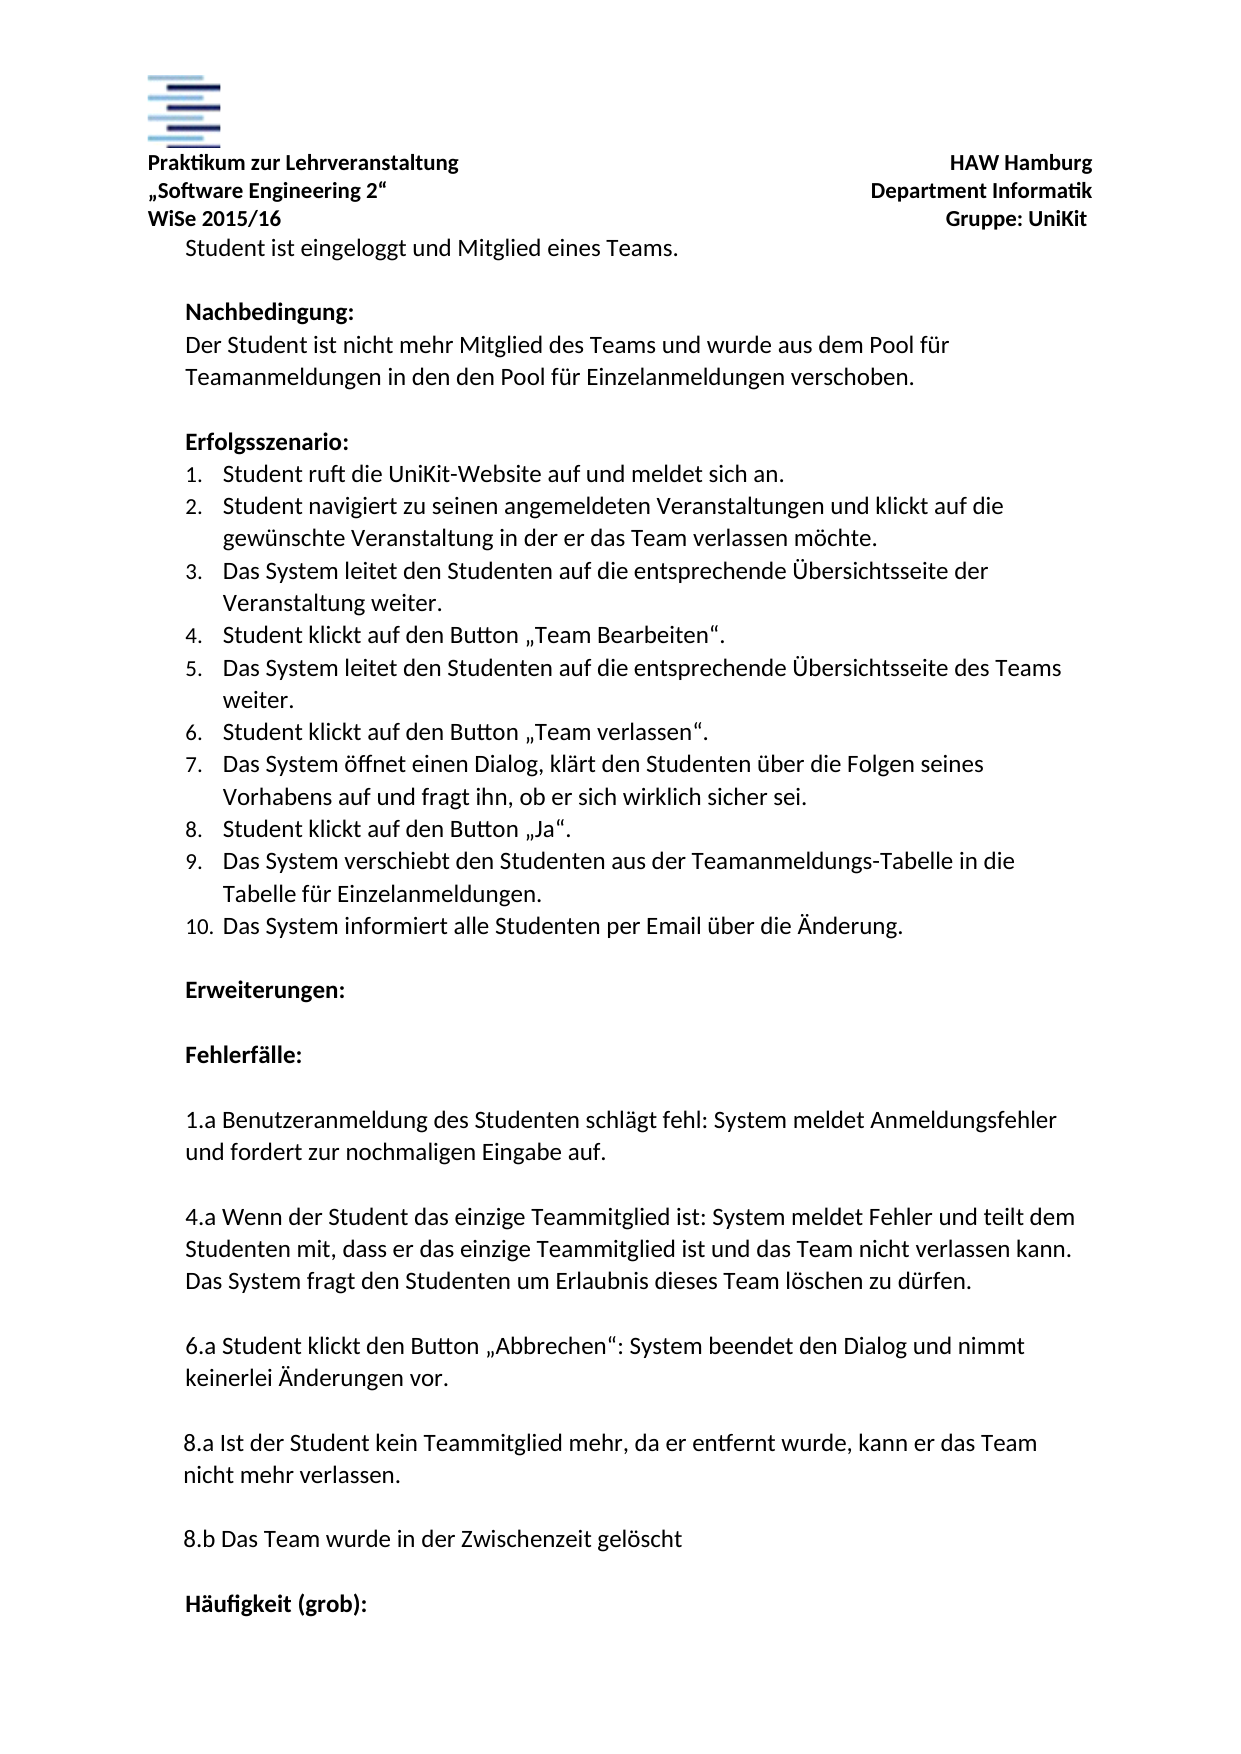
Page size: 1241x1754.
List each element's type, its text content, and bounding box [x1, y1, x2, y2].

list Student klickt auf den Button „Team Bearbeiten“. [185, 619, 1093, 650]
list Student navigiert zu seinen angemeldeten Veranstaltungen und klickt auf die gewünschte Veranstaltung in der er das Team verlassen möchte. [185, 490, 1093, 553]
list Das System leitet den Studenten auf die entsprechende Übersichtsseite der Veranstaltung weiter. [185, 555, 1093, 618]
text 1.a Benutzeranmeldung des Studenten schlägt fehl: System meldet Anmeldungsfehler und fordert zur nochmaligen Eingabe auf. [185, 1104, 1093, 1167]
list 8.b Das Team wurde in der Zwischenzeit gelöscht [183, 1524, 1093, 1554]
list Student ruft die UniKit-Website auf und meldet sich an. [185, 458, 1093, 488]
text Nachbedingung: [185, 297, 1093, 327]
list Das System verschiebt den Studenten aus der Teamanmeldungs-Tabelle in die Tabelle für Einzelanmeldungen. [185, 846, 1093, 908]
list Das System öffnet einen Dialog, klärt den Studenten über die Folgen seines Vorhabens auf und fragt ihn, ob er sich wirklich sicher sei. [185, 749, 1093, 811]
list 8.a Ist der Student kein Teammitglied mehr, da er entfernt wurde, kann er das Team nicht mehr verlassen. [183, 1427, 1093, 1489]
list Student klickt auf den Button „Ja“. [185, 813, 1093, 844]
list Das System informiert alle Studenten per Email über die Änderung. [185, 910, 1093, 941]
text Der Student ist nicht mehr Mitglied des Teams und wurde aus dem Pool für Teamanmeldungen in den den Pool für Einzelanmeldungen verschoben. [185, 329, 1093, 392]
list Das System leitet den Studenten auf die entsprechende Übersichtsseite des Teams weiter. [185, 652, 1093, 714]
text Erfolgsszenario: [185, 426, 1093, 456]
text 6.a Student klickt den Button „Abbrechen“: System beendet den Dialog und nimmt keinerlei Änderungen vor. [185, 1330, 1093, 1393]
text Student ist eingeloggt und Mitglied eines Teams. [185, 232, 1093, 262]
text Fehlerfälle: [185, 1039, 1093, 1070]
text Häufigkeit (grob): [185, 1588, 1093, 1619]
text Erweiterungen: [185, 975, 1093, 1005]
list Student klickt auf den Button „Team verlassen“. [185, 716, 1093, 747]
text 4.a Wenn der Student das einzige Teammitglied ist: System meldet Fehler und teilt dem Studenten mit, dass er das einzige Teammitglied ist und das Team nicht verlassen kann. Das System fragt den Studenten um Erlaubnis dieses Team löschen zu dürfen. [185, 1201, 1093, 1296]
